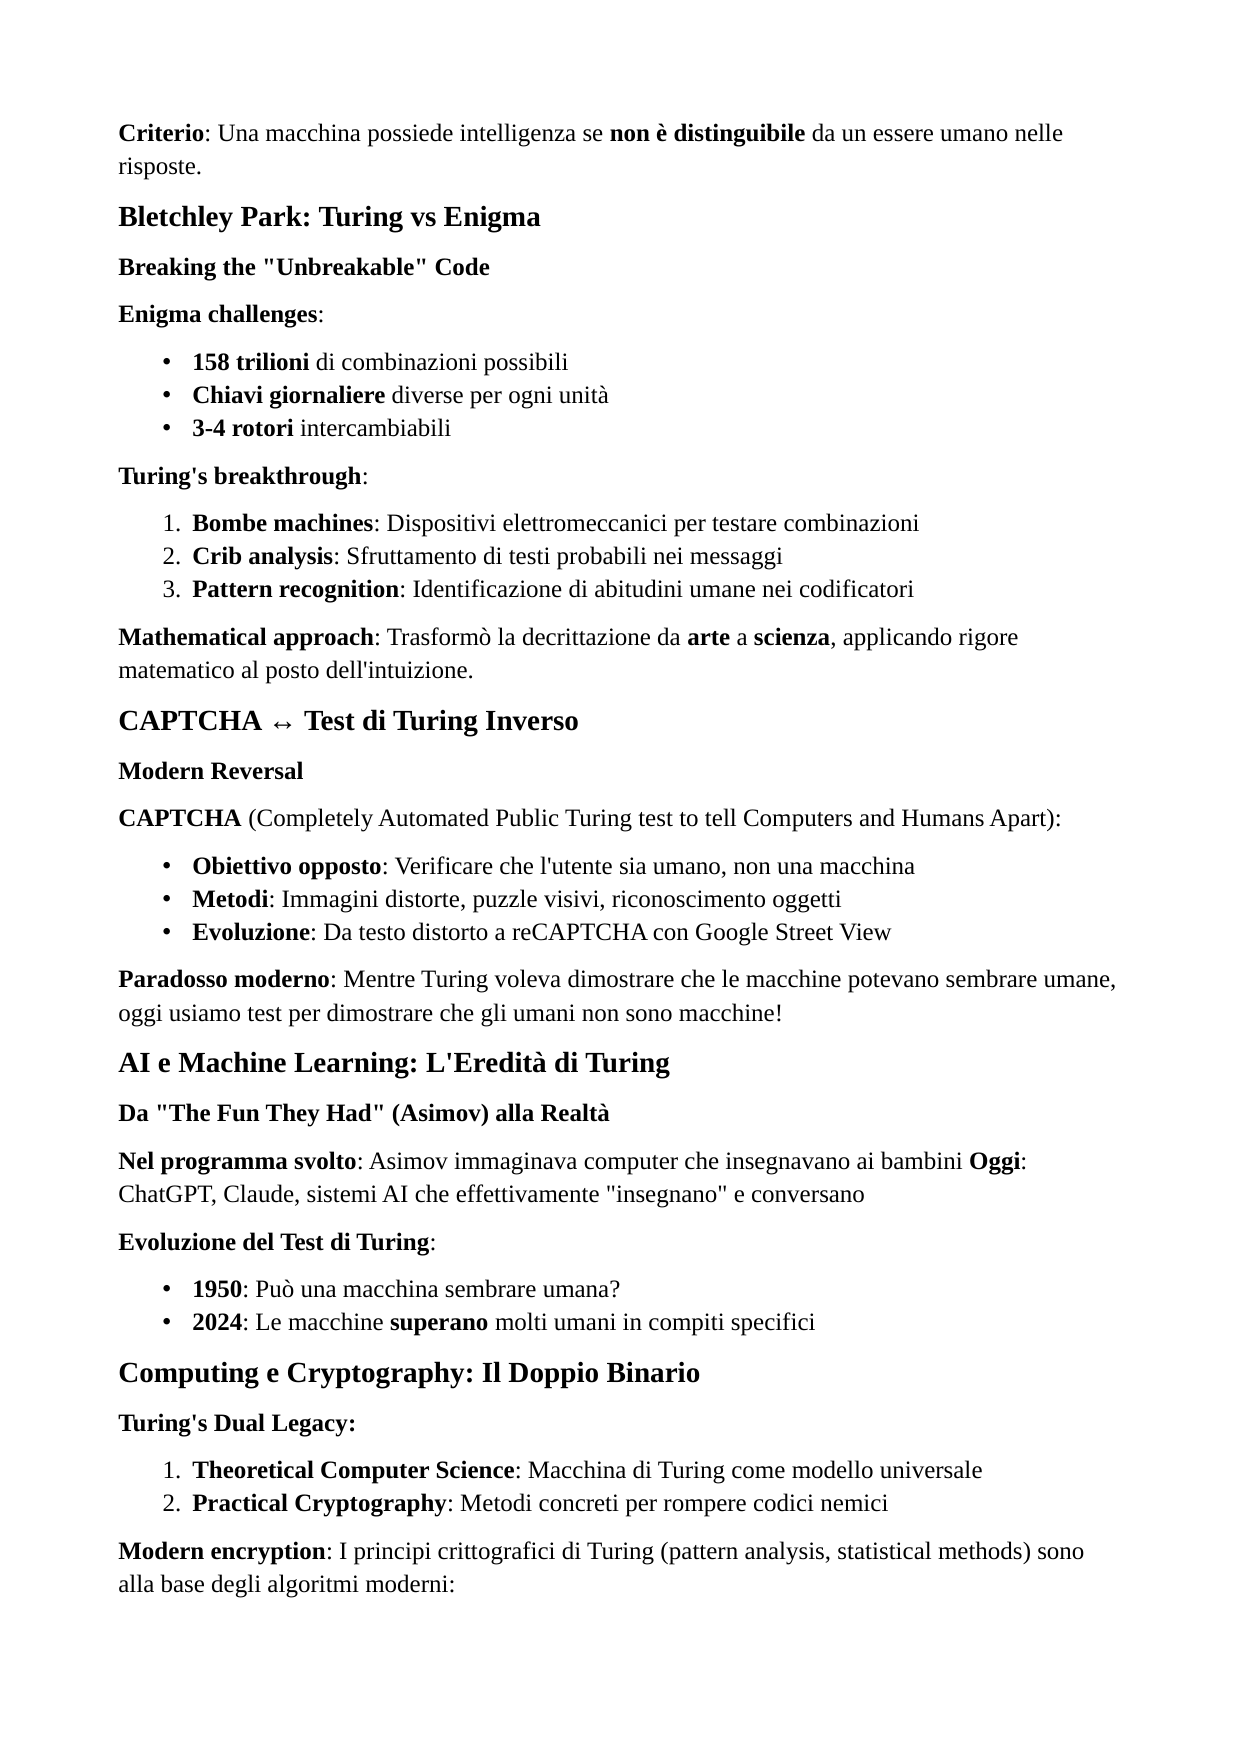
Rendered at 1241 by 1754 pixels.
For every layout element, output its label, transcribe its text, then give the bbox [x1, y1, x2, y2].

subtitle Modern Reversal [118, 756, 1122, 784]
text Mathematical approach: Trasformò la decrittazione da arte a scienza, applicando rigore matematico al posto dell'intuizione. [118, 622, 1122, 684]
subtitle Computing e Cryptography: Il Doppio Binario [118, 1355, 1122, 1388]
list 2024: Le macchine superano molti umani in compiti specifici [162, 1307, 1122, 1336]
text Nel programma svolto: Asimov immaginava computer che insegnavano ai bambini Oggi: ChatGPT, Claude, sistemi AI che effettivamente "insegnano" e conversano [118, 1146, 1122, 1208]
subtitle CAPTCHA ↔ Test di Turing Inverso [118, 703, 1122, 736]
text Enigma challenges: [118, 299, 1122, 328]
text CAPTCHA (Completely Automated Public Turing test to tell Computers and Humans Apart): [118, 803, 1122, 832]
list 158 trilioni di combinazioni possibili [162, 347, 1122, 376]
list 1950: Può una macchina sembrare umana? [162, 1274, 1122, 1303]
list Practical Cryptography: Metodi concreti per rompere codici nemici [162, 1488, 1122, 1517]
text Turing's breakthrough: [118, 461, 1122, 489]
list Obiettivo opposto: Verificare che l'utente sia umano, non una macchina [162, 851, 1122, 880]
list Crib analysis: Sfruttamento di testi probabili nei messaggi [162, 541, 1122, 570]
text Paradosso moderno: Mentre Turing voleva dimostrare che le macchine potevano sembrare umane, oggi usiamo test per dimostrare che gli umani non sono macchine! [118, 964, 1122, 1026]
text Modern encryption: I principi crittografici di Turing (pattern analysis, statistical methods) sono alla base degli algoritmi moderni: [118, 1536, 1122, 1598]
text Evoluzione del Test di Turing: [118, 1227, 1122, 1255]
list Pattern recognition: Identificazione di abitudini umane nei codificatori [162, 574, 1122, 603]
list 3-4 rotori intercambiabili [162, 413, 1122, 442]
list Bombe machines: Dispositivi elettromeccanici per testare combinazioni [162, 508, 1122, 537]
subtitle Turing's Dual Legacy: [118, 1408, 1122, 1437]
text Criterio: Una macchina possiede intelligenza se non è distinguibile da un essere umano nelle risposte. [118, 118, 1122, 180]
list Evoluzione: Da testo distorto a reCAPTCHA con Google Street View [162, 917, 1122, 946]
subtitle Breaking the "Unbreakable" Code [118, 252, 1122, 281]
list Theoretical Computer Science: Macchina di Turing come modello universale [162, 1456, 1122, 1484]
subtitle AI e Machine Learning: L'Eredità di Turing [118, 1045, 1122, 1079]
subtitle Bletchley Park: Turing vs Enigma [118, 199, 1122, 232]
subtitle Da "The Fun They Had" (Asimov) alla Realtà [118, 1098, 1122, 1127]
list Chiavi giornaliere diverse per ogni unità [162, 380, 1122, 409]
list Metodi: Immagini distorte, puzzle visivi, riconoscimento oggetti [162, 884, 1122, 913]
